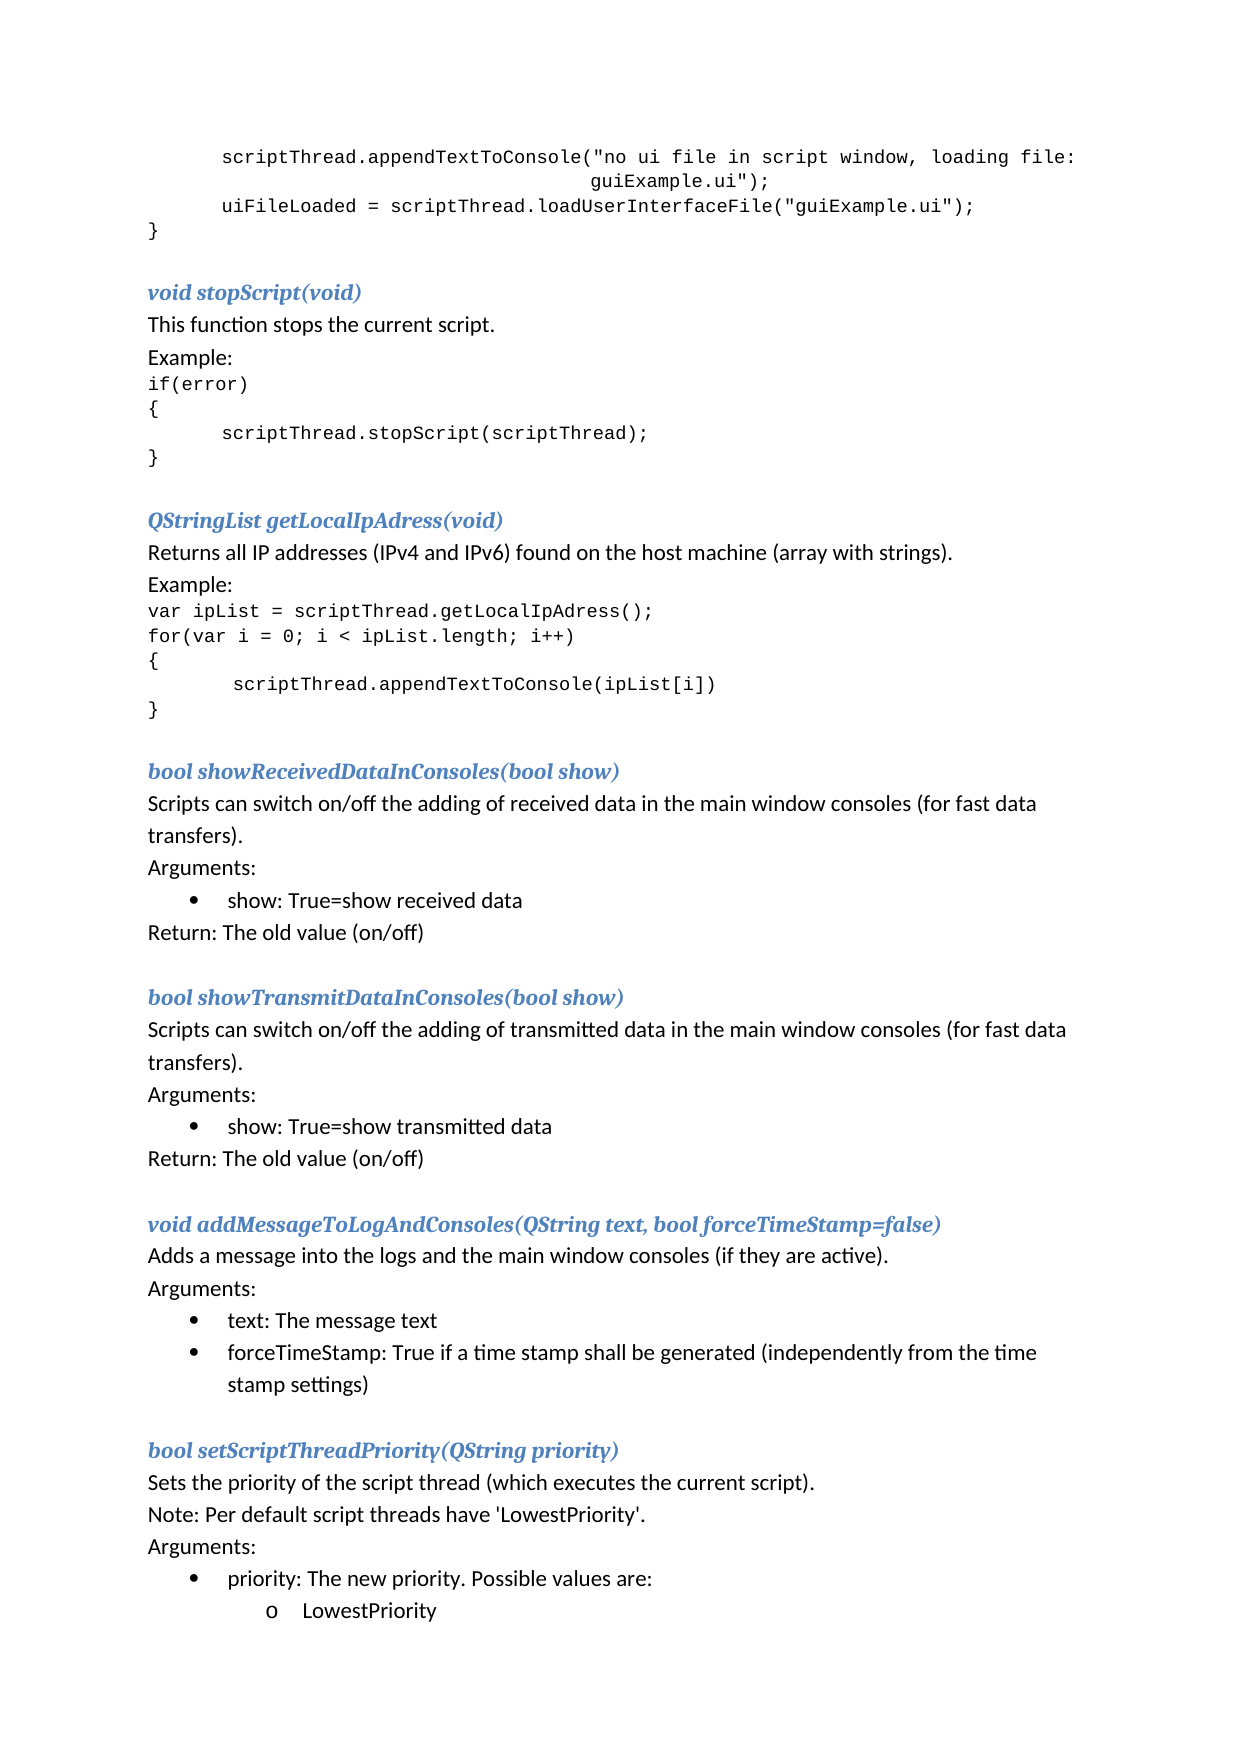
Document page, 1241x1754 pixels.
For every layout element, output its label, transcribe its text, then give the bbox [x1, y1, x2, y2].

text if(error) [148, 375, 1093, 396]
list forceTimeStamp: True if a time stamp shall be generated (independently from the time stamp settings) [190, 1338, 1093, 1398]
text Scripts can switch on/off the adding of received data in the main window consoles (for fast data transfers). [148, 789, 1093, 849]
text var ipList = scriptThread.getLocalIpAdress(); [148, 602, 1093, 623]
text Example: [148, 343, 1093, 371]
text Arguments: [148, 1080, 1093, 1108]
text Scripts can switch on/off the adding of transmitted data in the main window consoles (for fast data transfers). [148, 1015, 1093, 1076]
text Adds a message into the logs and the main window consoles (if they are active). [148, 1242, 1093, 1270]
text Example: [148, 570, 1093, 598]
text { [148, 651, 1093, 672]
text Sets the priority of the script thread (which executes the current script). [148, 1468, 1093, 1496]
list text: The message text [190, 1306, 1093, 1334]
subtitle bool setScriptThreadPriority(QString priority) [148, 1438, 1093, 1464]
list priority: The new priority. Possible values are: [190, 1564, 1093, 1592]
subtitle void addMessageToLogAndConsoles(QString text, bool forceTimeStamp=false) [148, 1211, 1093, 1238]
text scriptThread.appendTextToConsole(ipList[i]) [148, 675, 1093, 696]
text } [148, 448, 1093, 469]
subtitle bool showTransmitDataInConsoles(bool show) [148, 985, 1093, 1012]
text Arguments: [148, 1274, 1093, 1302]
text Return: The old value (on/off) [148, 1144, 1093, 1172]
text This function stops the current script. [148, 310, 1093, 338]
text for(var i = 0; i < ipList.length; i++) [148, 626, 1093, 648]
list LowestPriority [265, 1597, 1093, 1626]
text } [148, 221, 1093, 242]
text scriptThread.stopScript(scriptThread); [148, 423, 1093, 445]
subtitle bool showReceivedDataInConsoles(bool show) [148, 759, 1093, 785]
text Note: Per default script threads have 'LowestPriority'. [148, 1500, 1093, 1528]
text Arguments: [148, 853, 1093, 882]
text Arguments: [148, 1532, 1093, 1560]
text { [148, 399, 1093, 420]
text uiFileLoaded = scriptThread.loadUserInterfaceFile("guiExample.ui"); [148, 196, 1093, 218]
list show: True=show transmitted data [190, 1112, 1093, 1140]
subtitle QStringList getLocalIpAdress(void) [148, 507, 1093, 534]
text } [148, 699, 1093, 721]
subtitle void stopScript(void) [148, 280, 1093, 307]
list show: True=show received data [190, 886, 1093, 914]
text Returns all IP addresses (IPv4 and IPv6) found on the host machine (array with strings). [148, 538, 1093, 566]
text Return: The old value (on/off) [148, 918, 1093, 946]
text scriptThread.appendTextToConsole("no ui file in script window, loading file: guiExample.ui"); [148, 148, 1093, 193]
